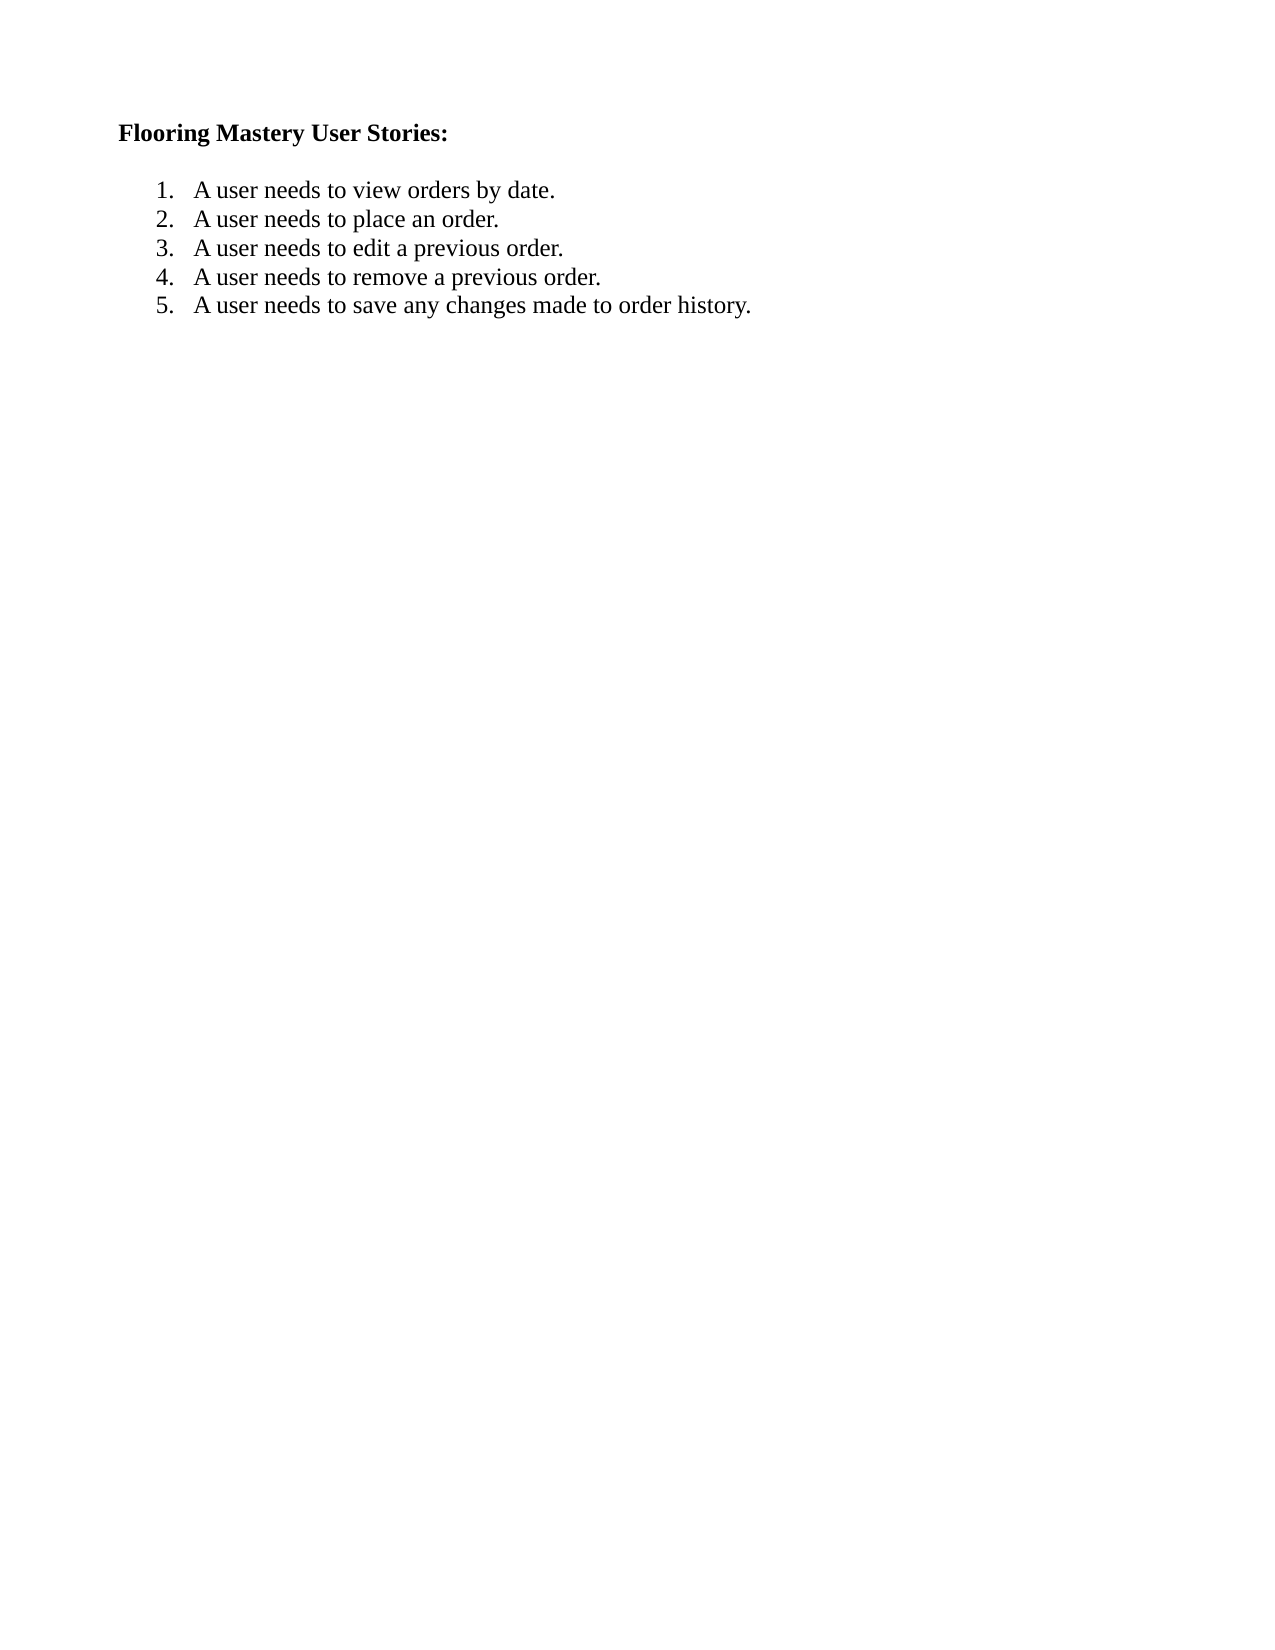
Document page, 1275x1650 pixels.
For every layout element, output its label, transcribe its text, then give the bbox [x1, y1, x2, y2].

list A user needs to view orders by date. [156, 176, 1157, 204]
list A user needs to edit a previous order. [156, 233, 1157, 262]
list A user needs to save any changes made to order history. [156, 291, 1157, 319]
text Flooring Mastery User Stories: [118, 118, 1157, 147]
list A user needs to place an order. [156, 204, 1157, 233]
list A user needs to remove a previous order. [156, 262, 1157, 291]
